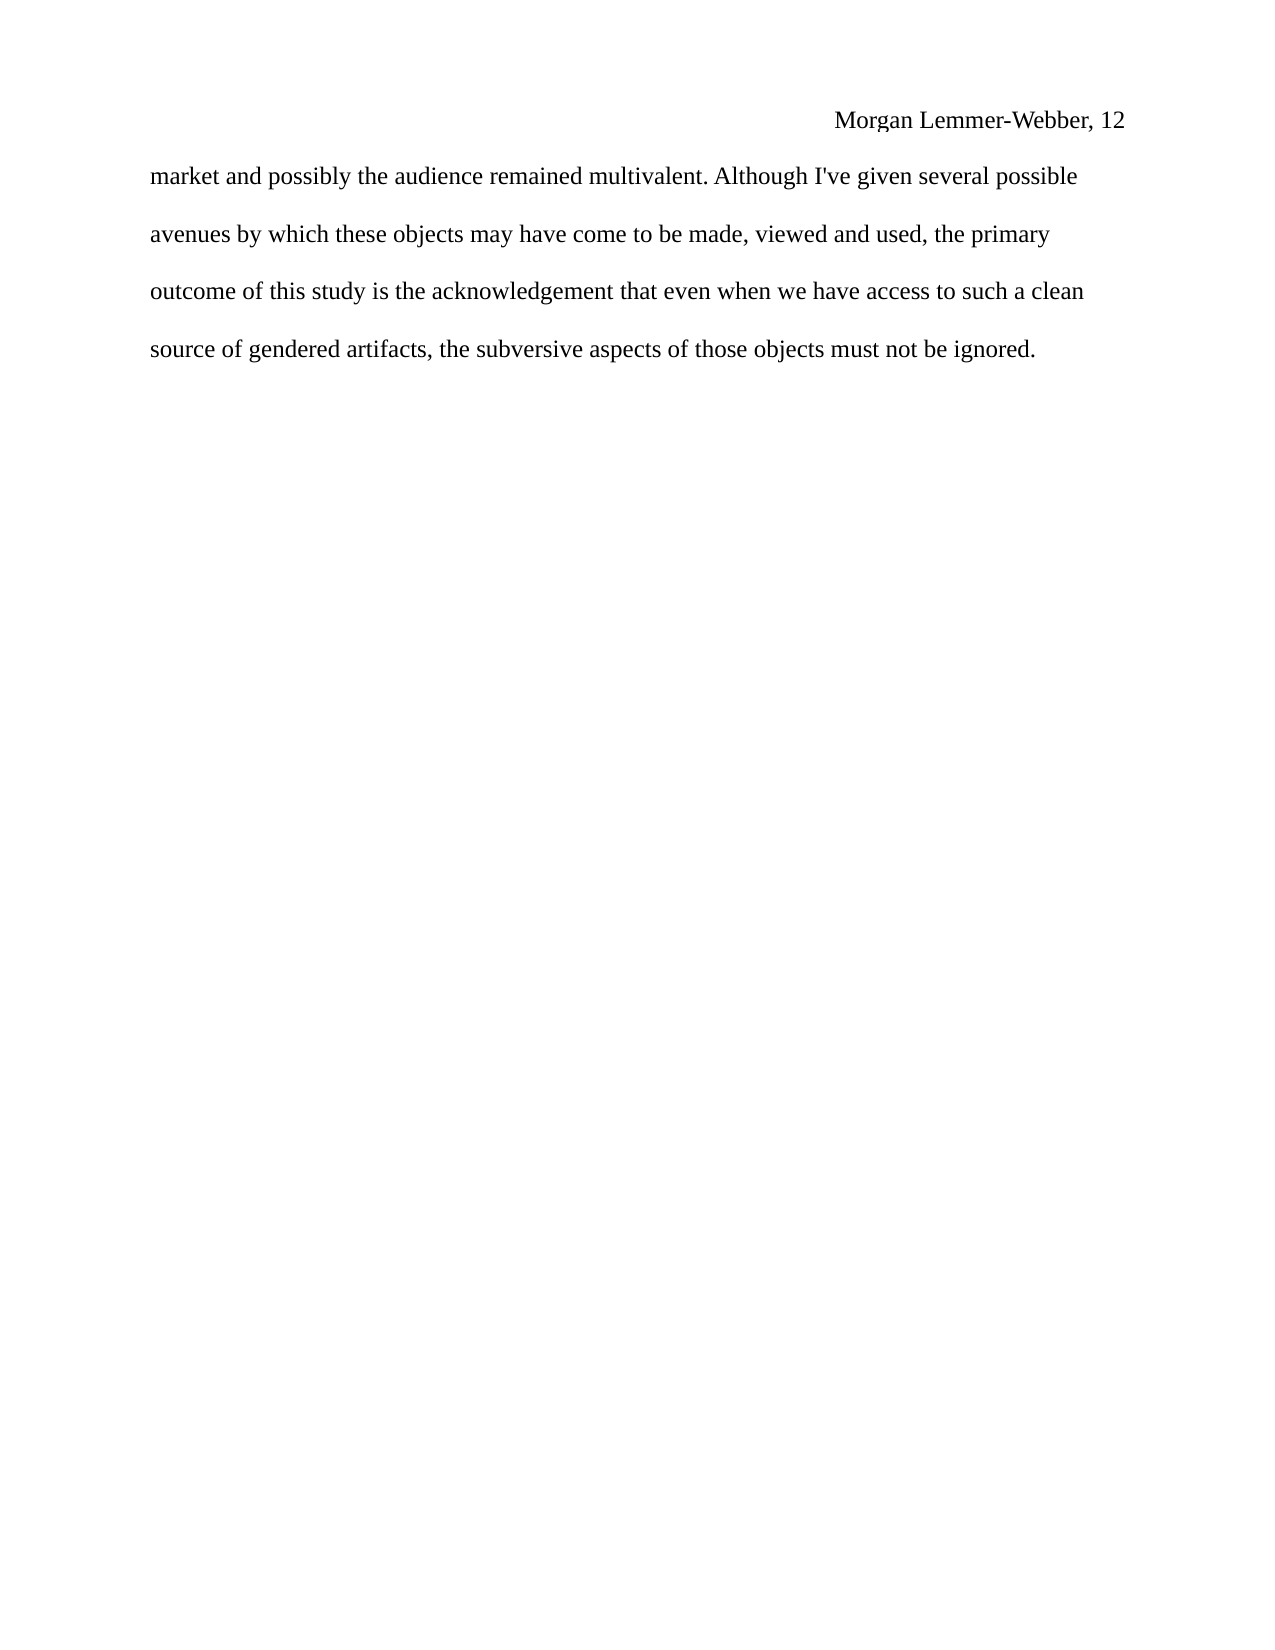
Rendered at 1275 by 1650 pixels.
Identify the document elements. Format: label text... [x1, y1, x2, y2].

text market and possibly the audience remained multivalent. Although I've given several possible avenues by which these objects may have come to be made, viewed and used, the primary outcome of this study is the acknowledgement that even when we have access to such a clean source of gendered artifacts, the subversive aspects of those objects must not be ignored. [150, 161, 1125, 362]
